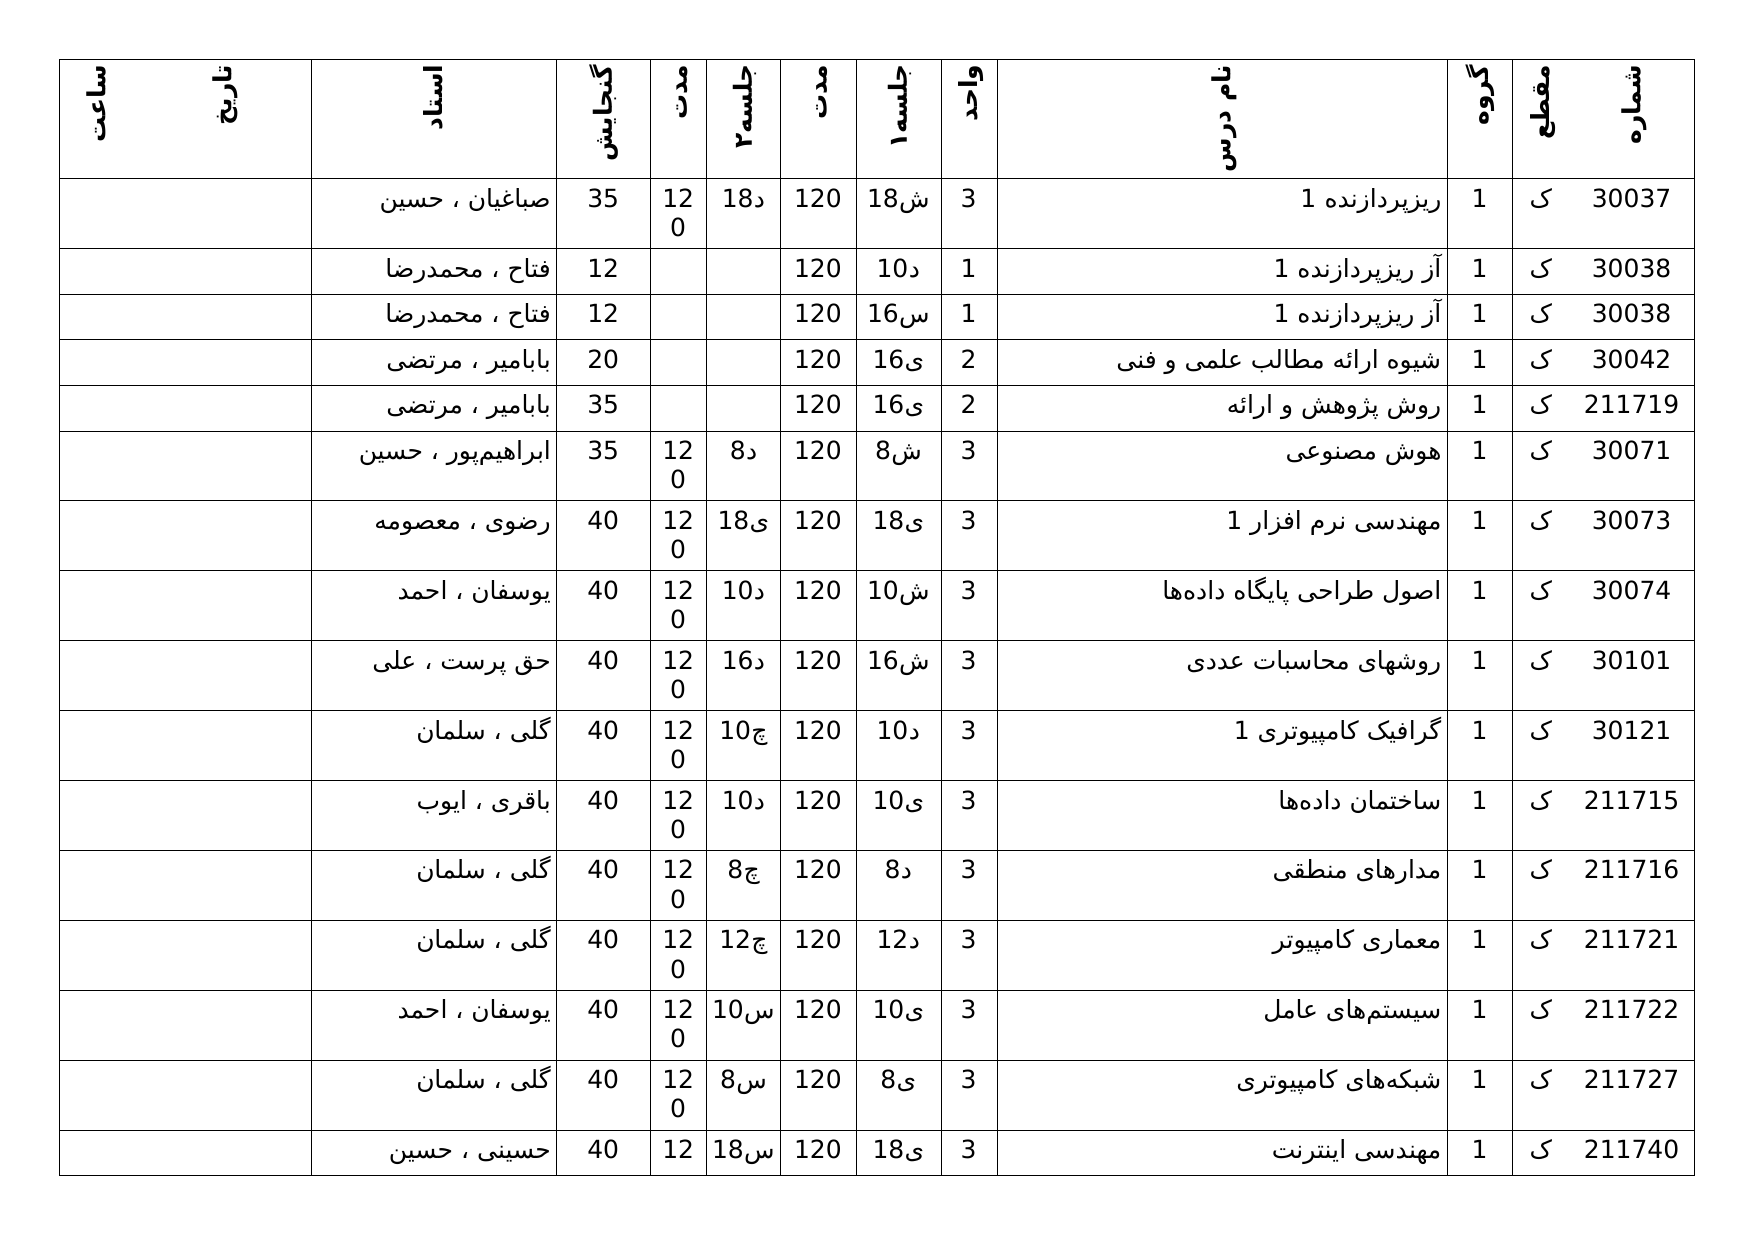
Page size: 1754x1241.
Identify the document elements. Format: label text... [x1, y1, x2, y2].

table_header مدت [651, 60, 706, 178]
table_cell 120 [651, 851, 706, 920]
table_cell 3 [942, 501, 997, 570]
table_cell [60, 641, 134, 710]
table_cell 120 [781, 432, 856, 500]
table_cell 120 [781, 1061, 856, 1129]
table_cell چ10 [707, 711, 780, 780]
table_cell مهندسی نرم افزار 1 [998, 501, 1447, 570]
table_cell [60, 432, 134, 500]
table_cell [60, 991, 134, 1059]
table_cell ک [1513, 1061, 1569, 1129]
table_cell 40 [557, 781, 650, 850]
table_header مدت [781, 60, 856, 178]
table_cell س18 [707, 1131, 780, 1175]
table_cell د16 [707, 641, 780, 710]
table_cell 1 [1448, 641, 1512, 710]
table_cell ک [1513, 179, 1569, 248]
table_cell حسینی ، حسین [312, 1131, 556, 1175]
table_cell 35 [557, 179, 650, 248]
table_cell [135, 179, 311, 248]
table_cell [135, 386, 311, 431]
table_cell [707, 340, 780, 385]
table_cell شبکه‌های کامپیوتری [998, 1061, 1447, 1129]
table_cell گلی ، سلمان [312, 921, 556, 990]
table_cell [135, 295, 311, 339]
table_cell 2 [942, 340, 997, 385]
table_cell 1 [1448, 1131, 1512, 1175]
table_header مقطع [1513, 60, 1569, 178]
table_cell فتاح ، محمدرضا [312, 295, 556, 339]
table_cell 211715 [1569, 781, 1694, 850]
table_header جلسه۲ [707, 60, 780, 178]
table_cell 3 [942, 1061, 997, 1129]
table_cell ک [1513, 851, 1569, 920]
table_cell حق پرست ، علی [312, 641, 556, 710]
table_cell 120 [781, 781, 856, 850]
table_cell گلی ، سلمان [312, 851, 556, 920]
table_cell 1 [1448, 711, 1512, 780]
table_header واحد [942, 60, 997, 178]
table_cell [135, 851, 311, 920]
table_cell 3 [942, 711, 997, 780]
table_cell فتاح ، محمدرضا [312, 249, 556, 294]
table_cell 120 [651, 991, 706, 1059]
table_cell [707, 249, 780, 294]
table_cell ریزپردازنده 1 [998, 179, 1447, 248]
table_cell [60, 711, 134, 780]
table_cell 40 [557, 921, 650, 990]
table_cell معماری کامپیوتر [998, 921, 1447, 990]
table_cell 30074 [1569, 571, 1694, 640]
table_cell صباغیان ، حسین [312, 179, 556, 248]
table_cell 120 [781, 295, 856, 339]
table_cell د8 [857, 851, 941, 920]
table_cell [60, 781, 134, 850]
table_header جلسه۱ [857, 60, 941, 178]
table_cell د10 [707, 781, 780, 850]
table_cell 40 [557, 991, 650, 1059]
table_cell [60, 295, 134, 339]
table_cell 3 [942, 179, 997, 248]
table_cell [135, 991, 311, 1059]
table_cell 120 [781, 991, 856, 1059]
table_cell 30038 [1569, 295, 1694, 339]
table_cell 120 [651, 711, 706, 780]
table_cell [135, 432, 311, 500]
table_cell ابراهیم‌پور ، حسین [312, 432, 556, 500]
table_cell ی16 [857, 340, 941, 385]
table_cell 30042 [1569, 340, 1694, 385]
table_cell 120 [651, 179, 706, 248]
table_cell ی18 [857, 1131, 941, 1175]
table_cell یوسفان ، احمد [312, 991, 556, 1059]
table_cell ک [1513, 432, 1569, 500]
table_cell 3 [942, 991, 997, 1059]
table_cell [60, 1061, 134, 1129]
table_cell ک [1513, 340, 1569, 385]
table_cell 1 [1448, 179, 1512, 248]
table_cell 1 [1448, 340, 1512, 385]
table_cell مدارهای منطقی [998, 851, 1447, 920]
table_cell 120 [651, 571, 706, 640]
table_cell [651, 386, 706, 431]
table_cell [707, 386, 780, 431]
table_cell 211716 [1569, 851, 1694, 920]
table_cell 1 [1448, 851, 1512, 920]
table_cell ی10 [857, 991, 941, 1059]
table_cell 1 [942, 295, 997, 339]
table_cell [60, 571, 134, 640]
table_cell 1 [1448, 991, 1512, 1059]
table_cell [60, 179, 134, 248]
table_cell 2 [942, 386, 997, 431]
table_cell ک [1513, 571, 1569, 640]
table_cell 120 [781, 921, 856, 990]
table_cell 40 [557, 571, 650, 640]
table_cell گلی ، سلمان [312, 1061, 556, 1129]
table_cell 120 [781, 179, 856, 248]
table_cell 1 [1448, 432, 1512, 500]
table_cell 211727 [1569, 1061, 1694, 1129]
table_cell 1 [1448, 781, 1512, 850]
table_cell ک [1513, 641, 1569, 710]
table_cell 30073 [1569, 501, 1694, 570]
table_cell 120 [781, 711, 856, 780]
table_cell 3 [942, 781, 997, 850]
table_cell مهندسی اینترنت [998, 1131, 1447, 1175]
table_cell 3 [942, 851, 997, 920]
table_cell 120 [651, 1061, 706, 1129]
table_cell 1 [1448, 1061, 1512, 1129]
table_cell [135, 641, 311, 710]
table_cell ساختمان داده‌ها [998, 781, 1447, 850]
table_cell سیستم‌های عامل [998, 991, 1447, 1059]
table_cell [135, 781, 311, 850]
table_cell یوسفان ، احمد [312, 571, 556, 640]
table_cell 1 [1448, 295, 1512, 339]
table_cell 12 [557, 295, 650, 339]
table_cell ک [1513, 1131, 1569, 1175]
table_cell د8 [707, 432, 780, 500]
table_cell د10 [707, 571, 780, 640]
table_cell ک [1513, 781, 1569, 850]
table_cell رضوی ، معصومه [312, 501, 556, 570]
table_cell 40 [557, 851, 650, 920]
table_cell 40 [557, 1131, 650, 1175]
table_cell [651, 340, 706, 385]
table_cell س8 [707, 1061, 780, 1129]
table_cell 40 [557, 711, 650, 780]
table_cell ک [1513, 501, 1569, 570]
table_cell بابامیر ، مرتضی [312, 340, 556, 385]
table_cell [135, 1061, 311, 1129]
table_header گنجایش [557, 60, 650, 178]
table_cell شیوه ارائه مطالب علمی و فنی [998, 340, 1447, 385]
table_cell 1 [1448, 571, 1512, 640]
table_cell گرافیک کامپیوتری 1 [998, 711, 1447, 780]
table_cell ی18 [707, 501, 780, 570]
table_cell ی8 [857, 1061, 941, 1129]
table_cell 30038 [1569, 249, 1694, 294]
table_header تاریخ [135, 60, 311, 178]
table_cell ک [1513, 921, 1569, 990]
table_header ساعت [60, 60, 134, 178]
table_cell س10 [707, 991, 780, 1059]
table_cell 120 [651, 432, 706, 500]
table_cell [651, 295, 706, 339]
table_cell آز ریزپردازنده 1 [998, 249, 1447, 294]
table_cell 30101 [1569, 641, 1694, 710]
table_header نام درس [998, 60, 1447, 178]
table_cell [60, 249, 134, 294]
table_cell ش8 [857, 432, 941, 500]
table_cell 12 [651, 1131, 706, 1175]
table_cell 120 [781, 851, 856, 920]
table_cell ک [1513, 249, 1569, 294]
table_cell [135, 711, 311, 780]
table_cell د18 [707, 179, 780, 248]
table_cell 35 [557, 386, 650, 431]
table_cell 12 [557, 249, 650, 294]
table_cell ش18 [857, 179, 941, 248]
table_cell 120 [781, 386, 856, 431]
table_cell د10 [857, 711, 941, 780]
table_cell ی16 [857, 386, 941, 431]
table_cell 40 [557, 501, 650, 570]
table_cell [135, 1131, 311, 1175]
table_cell گلی ، سلمان [312, 711, 556, 780]
table_cell 30071 [1569, 432, 1694, 500]
table_cell چ8 [707, 851, 780, 920]
table_header شماره [1569, 60, 1694, 178]
table_cell 120 [651, 501, 706, 570]
table_cell 211722 [1569, 991, 1694, 1059]
table_cell ک [1513, 386, 1569, 431]
table_cell اصول طراحی پایگاه داده‌ها [998, 571, 1447, 640]
table_cell [60, 501, 134, 570]
table_cell 120 [781, 340, 856, 385]
table_cell هوش مصنوعی [998, 432, 1447, 500]
table_cell 3 [942, 432, 997, 500]
table_cell [707, 295, 780, 339]
table_cell روشهای محاسبات عددی [998, 641, 1447, 710]
table_cell [60, 386, 134, 431]
table_cell 120 [651, 921, 706, 990]
table_cell ک [1513, 711, 1569, 780]
table_header استاد [312, 60, 556, 178]
table_cell 3 [942, 641, 997, 710]
table_cell د10 [857, 249, 941, 294]
table_cell [135, 249, 311, 294]
table_cell چ12 [707, 921, 780, 990]
table_cell 211721 [1569, 921, 1694, 990]
table_cell 120 [781, 571, 856, 640]
table_cell ی18 [857, 501, 941, 570]
table_cell 30121 [1569, 711, 1694, 780]
table_cell 211740 [1569, 1131, 1694, 1175]
table_cell 1 [1448, 921, 1512, 990]
table_cell 120 [781, 501, 856, 570]
table_cell [135, 921, 311, 990]
table_cell 40 [557, 1061, 650, 1129]
table_cell [60, 340, 134, 385]
table_cell 120 [781, 641, 856, 710]
table_cell [60, 1131, 134, 1175]
table_cell 1 [1448, 386, 1512, 431]
table_cell [135, 501, 311, 570]
table_cell س16 [857, 295, 941, 339]
table_cell 1 [942, 249, 997, 294]
table_cell 1 [1448, 501, 1512, 570]
table_cell [651, 249, 706, 294]
table_cell 35 [557, 432, 650, 500]
table_cell بابامیر ، مرتضی [312, 386, 556, 431]
table_cell [135, 340, 311, 385]
table_cell ک [1513, 295, 1569, 339]
table_cell 3 [942, 921, 997, 990]
table_cell ی10 [857, 781, 941, 850]
table_cell 20 [557, 340, 650, 385]
table_cell 3 [942, 571, 997, 640]
table_cell باقری ، ایوب [312, 781, 556, 850]
table_cell ک [1513, 991, 1569, 1059]
table_cell 120 [781, 249, 856, 294]
table_cell 120 [781, 1131, 856, 1175]
table_cell 211719 [1569, 386, 1694, 431]
table_cell 1 [1448, 249, 1512, 294]
table_cell د12 [857, 921, 941, 990]
table_cell ش16 [857, 641, 941, 710]
table_cell روش پژوهش و ارائه [998, 386, 1447, 431]
table_cell آز ریزپردازنده 1 [998, 295, 1447, 339]
table_cell [60, 851, 134, 920]
table_cell 40 [557, 641, 650, 710]
table_cell 120 [651, 781, 706, 850]
table_cell 3 [942, 1131, 997, 1175]
table_cell 30037 [1569, 179, 1694, 248]
table_cell [135, 571, 311, 640]
table_cell [60, 921, 134, 990]
table_cell 120 [651, 641, 706, 710]
table_header گروه [1448, 60, 1512, 178]
table_cell ش10 [857, 571, 941, 640]
